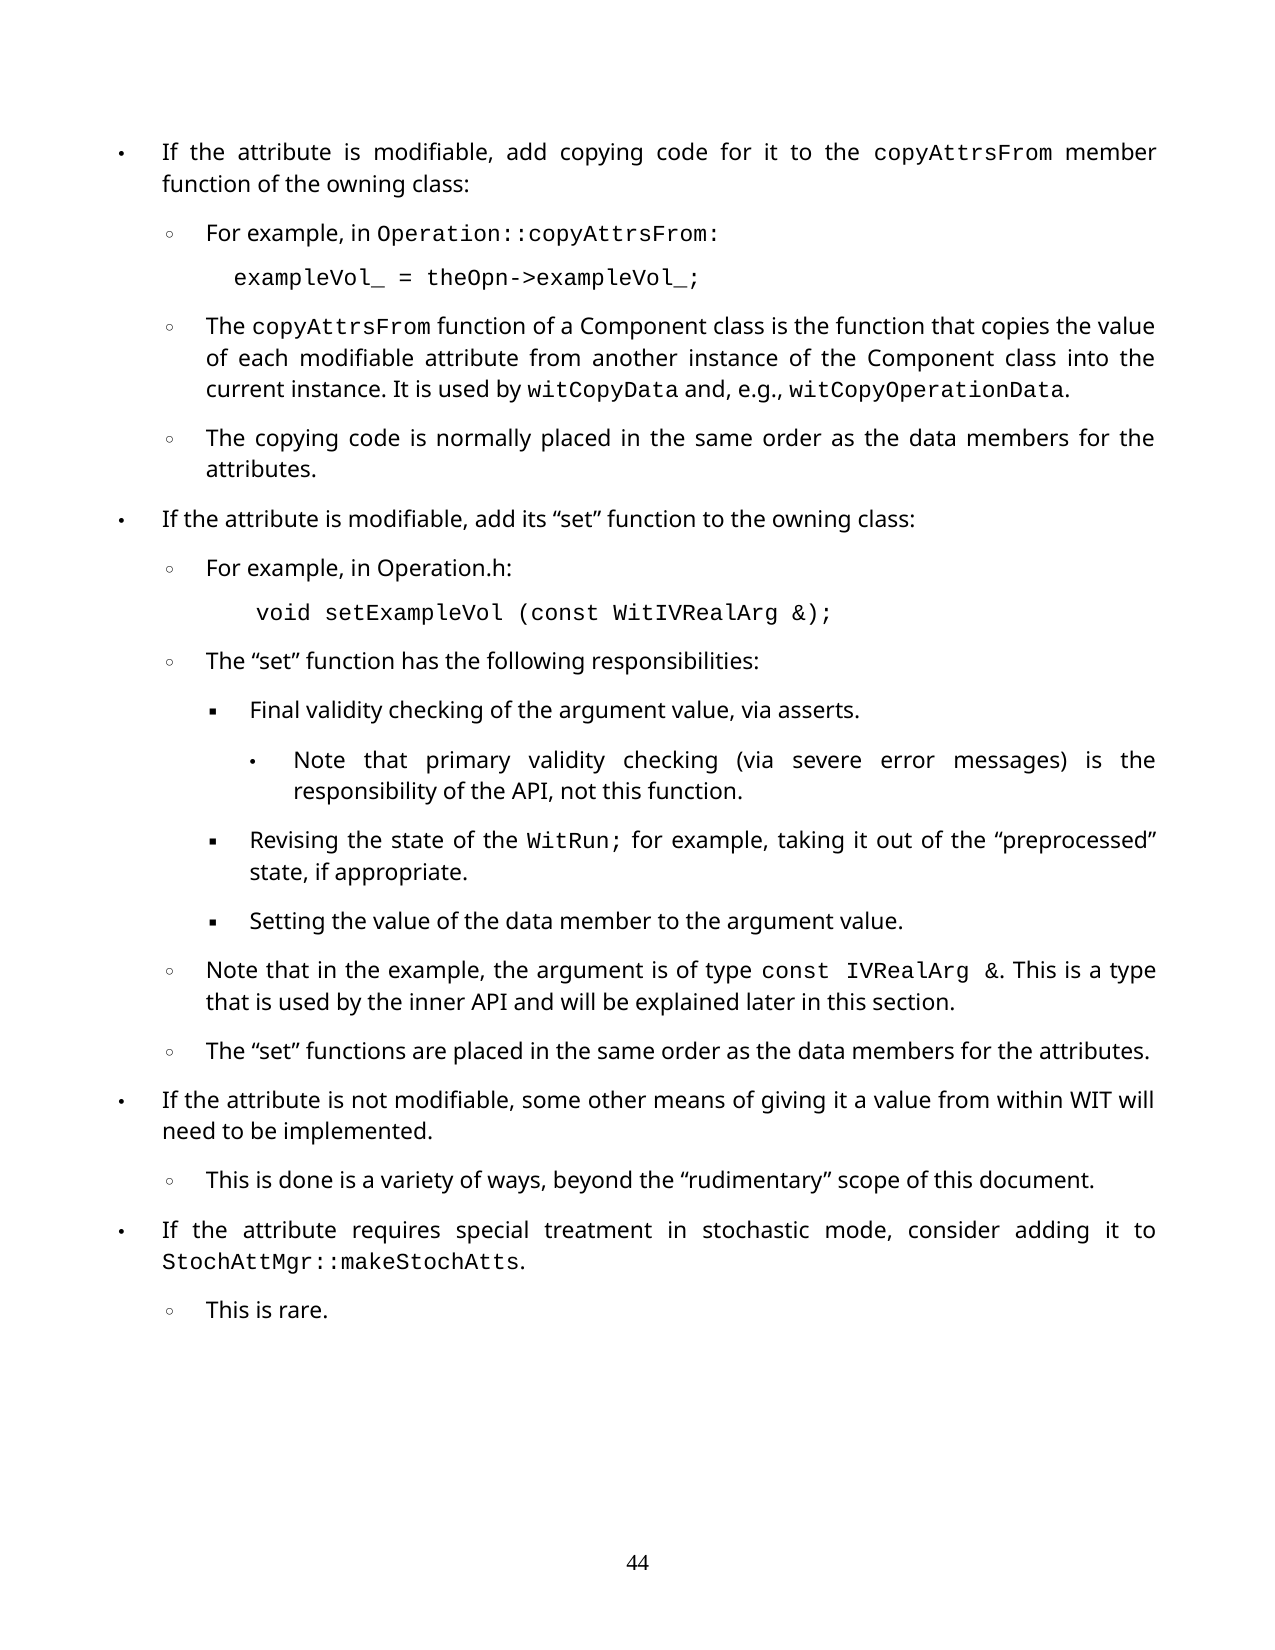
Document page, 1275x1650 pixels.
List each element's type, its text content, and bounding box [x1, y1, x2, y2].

list The “set” functions are placed in the same order as the data members for the attributes. [162, 1035, 1157, 1066]
list If the attribute is modifiable, add its “set” function to the owning class: [118, 503, 1157, 534]
list This is rare. [162, 1294, 1157, 1326]
text exampleVol_ = theOpn->exampleVol_; [192, 266, 1157, 292]
list The copying code is normally placed in the same order as the data members for the attributes. [162, 422, 1157, 484]
list For example, in Operation::copyAttrsFrom: [162, 217, 1157, 248]
list Note that primary validity checking (via severe error messages) is the responsibility of the API, not this function. [249, 744, 1157, 806]
list This is done is a variety of ways, beyond the “rudimentary” scope of this document. [162, 1164, 1157, 1196]
list The “set” function has the following responsibilities: [162, 645, 1157, 676]
text void setExampleVol (const WitIVRealArg &); [118, 601, 1157, 627]
list Setting the value of the data member to the argument value. [206, 905, 1157, 936]
list The copyAttrsFrom function of a Component class is the function that copies the value of each modifiable attribute from another instance of the Component class into the current instance. It is used by witCopyData and, e.g., witCopyOperationData. [162, 310, 1157, 404]
list If the attribute requires special treatment in stochastic mode, consider adding it to StochAttMgr::makeStochAtts. [118, 1214, 1157, 1276]
list Note that in the example, the argument is of type const IVRealArg &. This is a type that is used by the inner API and will be explained later in this section. [162, 954, 1157, 1017]
list If the attribute is not modifiable, some other means of giving it a value from within WIT will need to be implemented. [118, 1084, 1157, 1146]
list If the attribute is modifiable, add copying code for it to the copyAttrsFrom member function of the owning class: [118, 136, 1157, 199]
list For example, in Operation.h: [162, 552, 1157, 583]
list Final validity checking of the argument value, via asserts. [206, 694, 1157, 726]
list Revising the state of the WitRun; for example, taking it out of the “preprocessed” state, if appropriate. [206, 824, 1157, 887]
